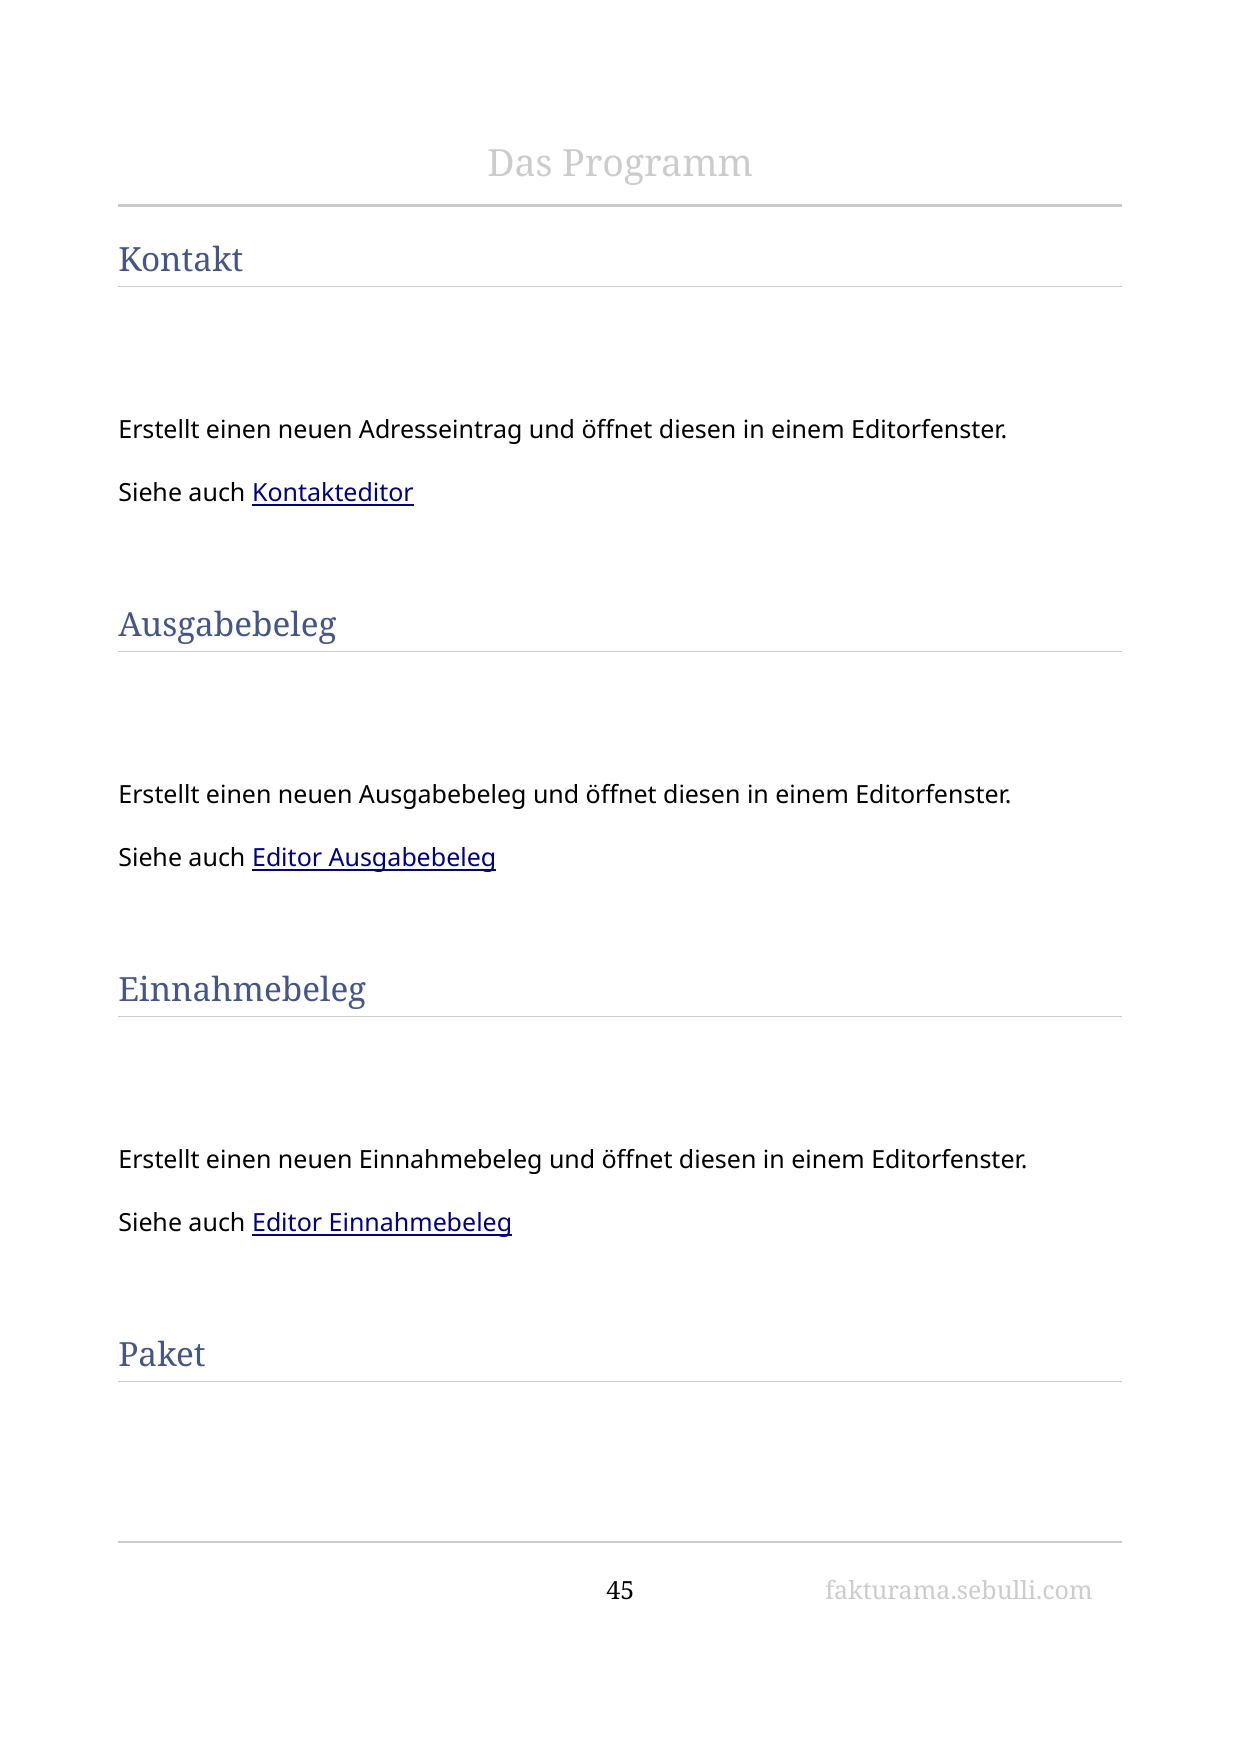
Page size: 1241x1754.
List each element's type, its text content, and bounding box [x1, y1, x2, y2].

text Erstellt einen neuen Adresseintrag und öffnet diesen in einem Editorfenster. [118, 412, 1122, 446]
subtitle Einnahmebeleg [118, 966, 1122, 1016]
text Siehe auch Editor Einnahmebeleg [118, 1205, 1122, 1239]
subtitle Paket [118, 1331, 1122, 1381]
text Erstellt einen neuen Ausgabebeleg und öffnet diesen in einem Editorfenster. [118, 777, 1122, 811]
text Siehe auch Editor Ausgabebeleg [118, 840, 1122, 874]
subtitle Ausgabebeleg [118, 601, 1122, 651]
text Siehe auch Kontakteditor [118, 475, 1122, 509]
subtitle Kontakt [118, 236, 1122, 286]
text Erstellt einen neuen Einnahmebeleg und öffnet diesen in einem Editorfenster. [118, 1142, 1122, 1176]
